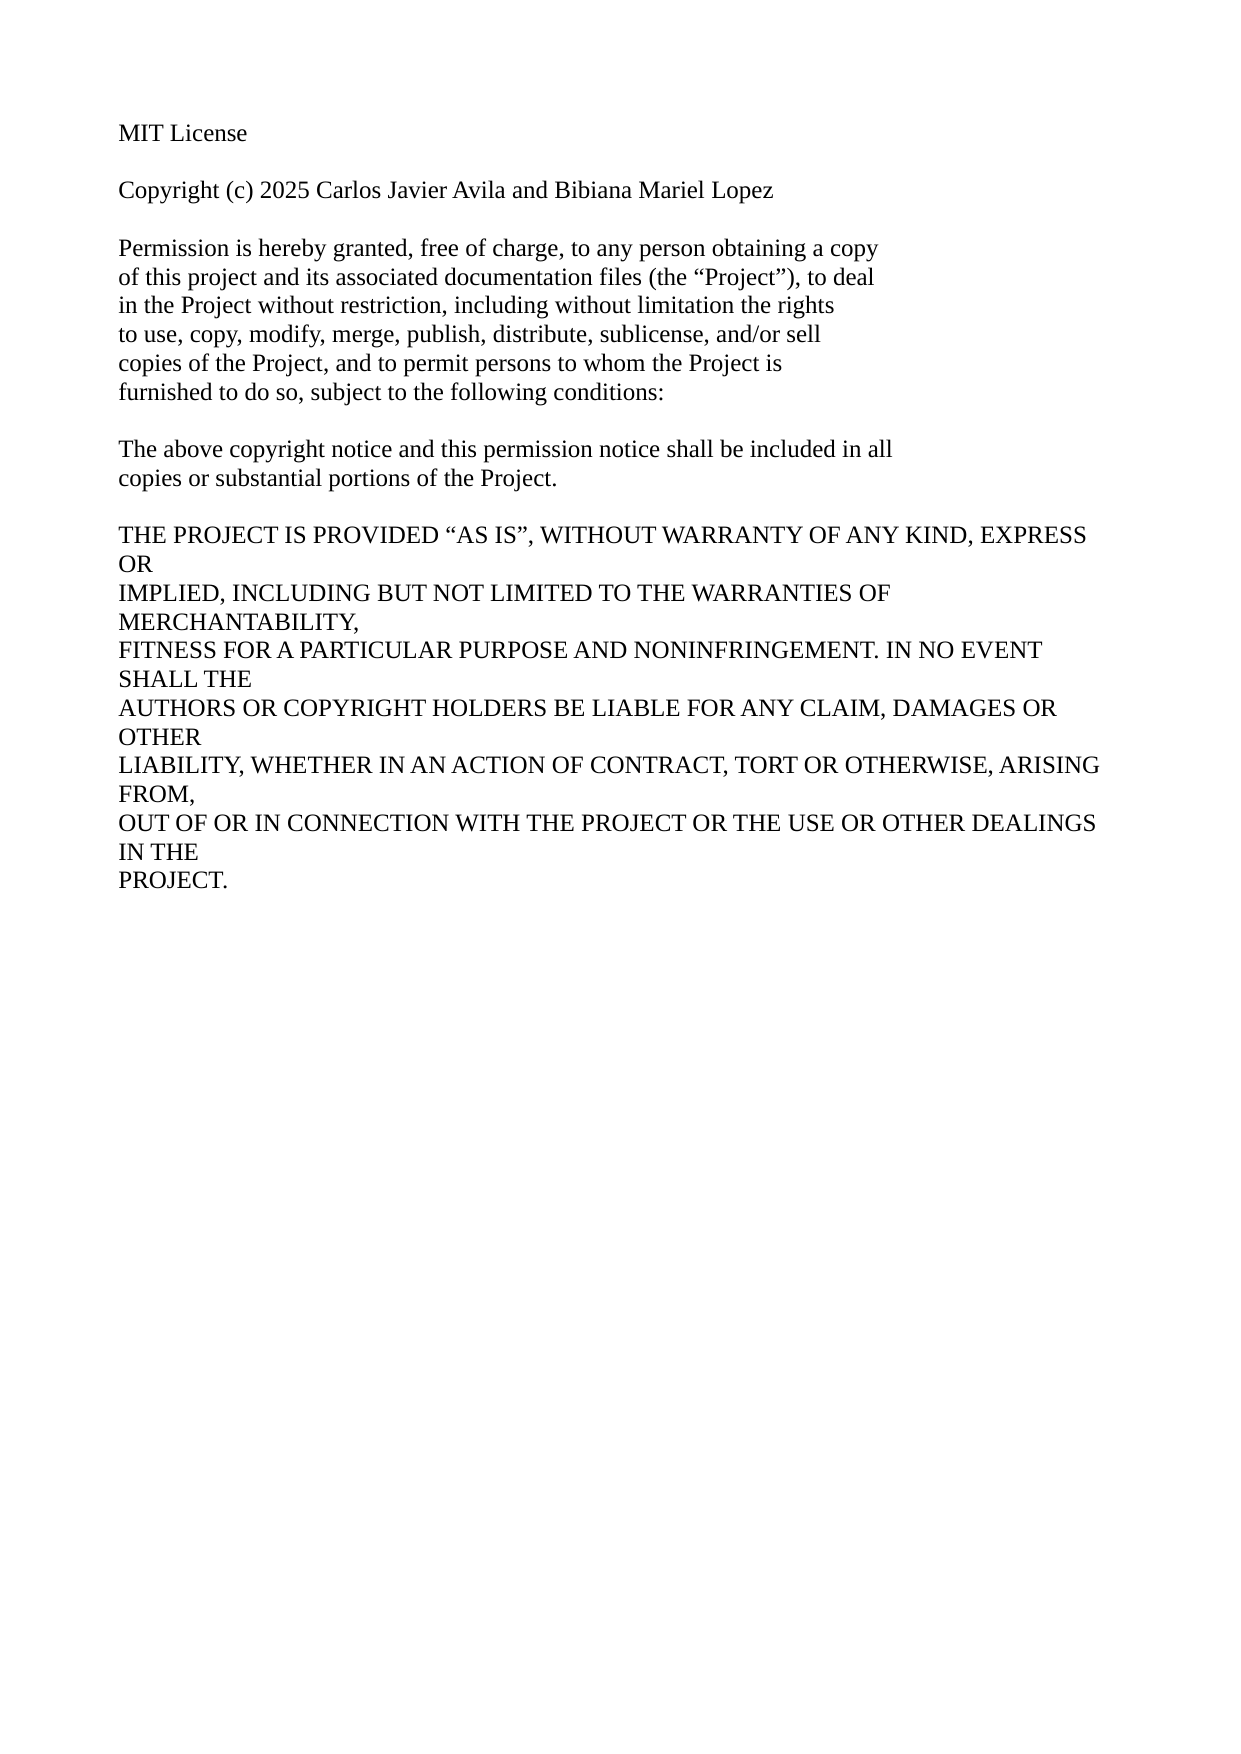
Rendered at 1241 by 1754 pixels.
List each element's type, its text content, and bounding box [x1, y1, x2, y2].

text OUT OF OR IN CONNECTION WITH THE PROJECT OR THE USE OR OTHER DEALINGS IN THE [118, 808, 1122, 866]
text to use, copy, modify, merge, publish, distribute, sublicense, and/or sell [118, 319, 1122, 348]
text furnished to do so, subject to the following conditions: [118, 377, 1122, 406]
text FITNESS FOR A PARTICULAR PURPOSE AND NONINFRINGEMENT. IN NO EVENT SHALL THE [118, 636, 1122, 693]
text copies or substantial portions of the Project. [118, 463, 1122, 492]
text IMPLIED, INCLUDING BUT NOT LIMITED TO THE WARRANTIES OF MERCHANTABILITY, [118, 578, 1122, 636]
text Copyright (c) 2025 Carlos Javier Avila and Bibiana Mariel Lopez [118, 176, 1122, 204]
text THE PROJECT IS PROVIDED “AS IS”, WITHOUT WARRANTY OF ANY KIND, EXPRESS OR [118, 521, 1122, 578]
text in the Project without restriction, including without limitation the rights [118, 291, 1122, 319]
text PROJECT. [118, 866, 1122, 894]
text of this project and its associated documentation files (the “Project”), to deal [118, 262, 1122, 291]
text LIABILITY, WHETHER IN AN ACTION OF CONTRACT, TORT OR OTHERWISE, ARISING FROM, [118, 751, 1122, 808]
text The above copyright notice and this permission notice shall be included in all [118, 434, 1122, 463]
text MIT License [118, 118, 1122, 147]
text Permission is hereby granted, free of charge, to any person obtaining a copy [118, 233, 1122, 262]
text copies of the Project, and to permit persons to whom the Project is [118, 348, 1122, 377]
text AUTHORS OR COPYRIGHT HOLDERS BE LIABLE FOR ANY CLAIM, DAMAGES OR OTHER [118, 693, 1122, 751]
